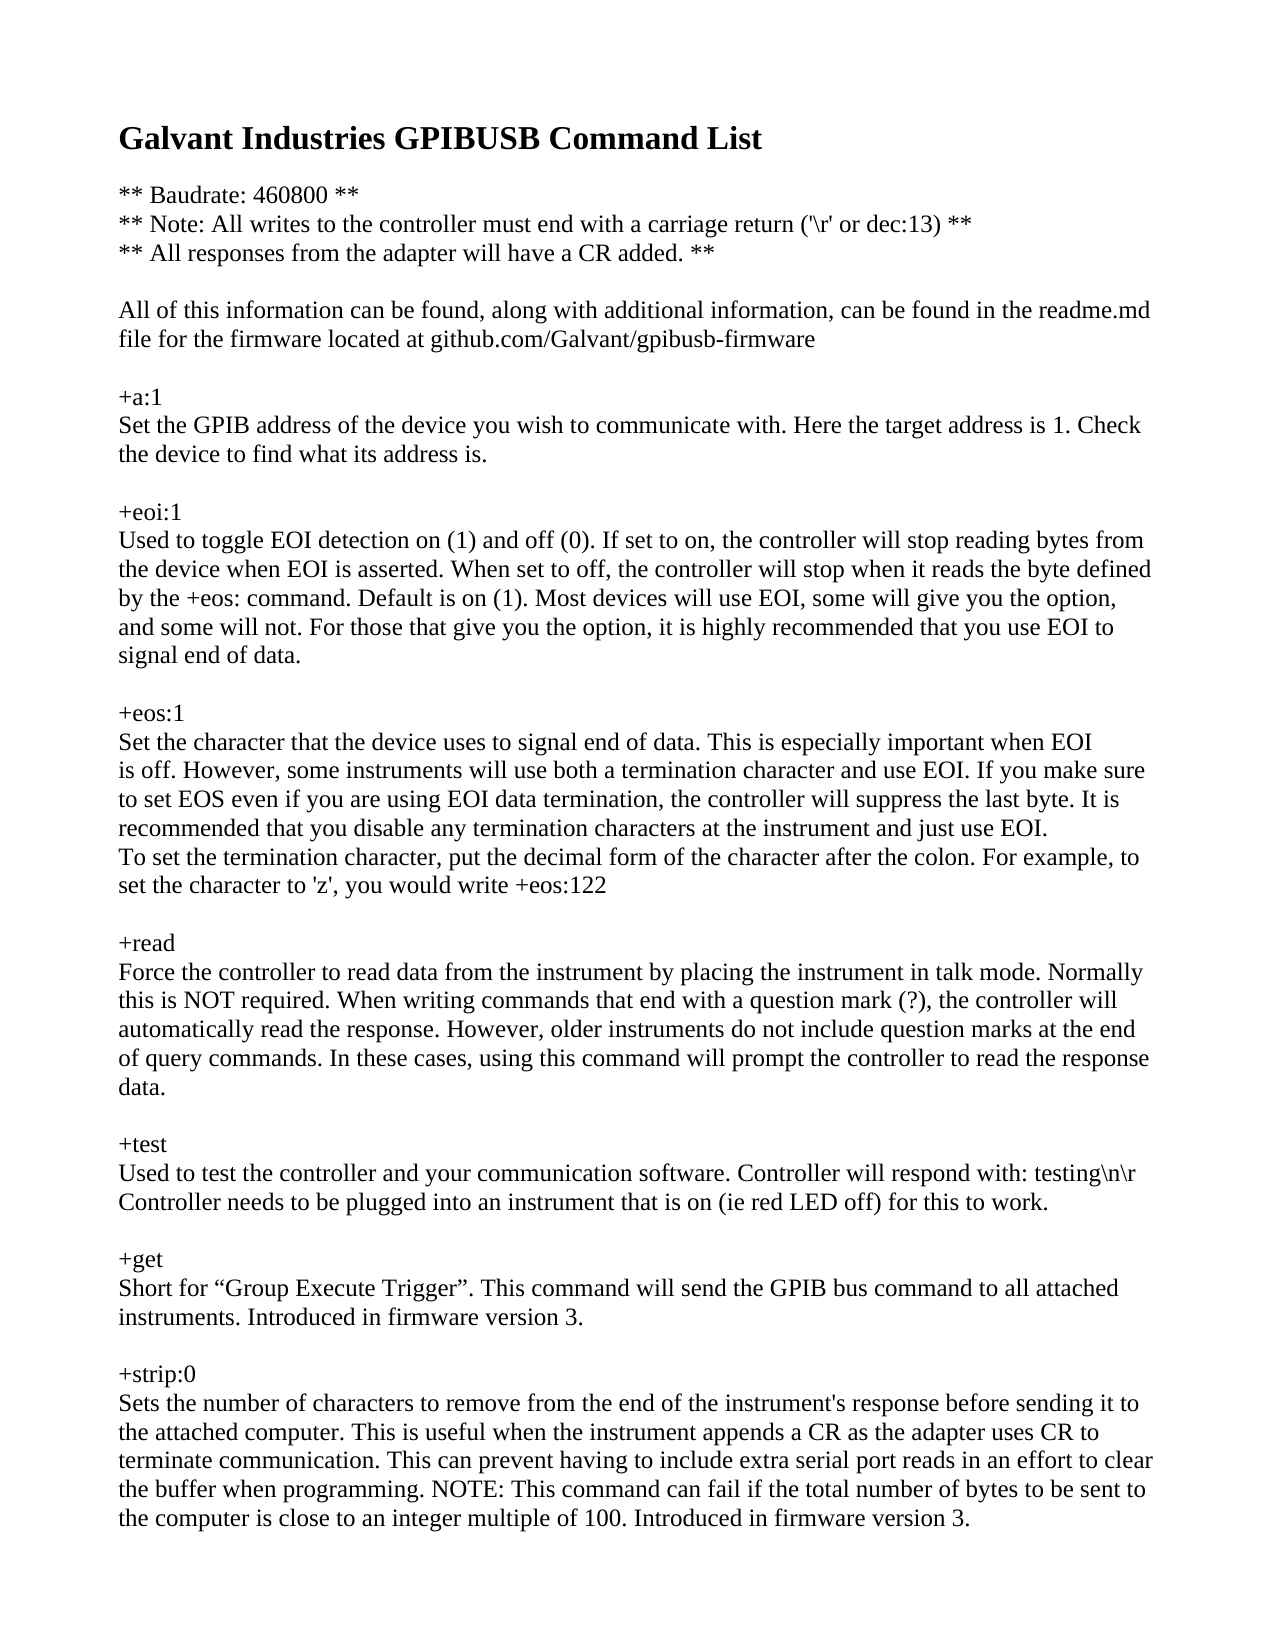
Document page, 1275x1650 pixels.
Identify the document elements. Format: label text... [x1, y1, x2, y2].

text +test [118, 1129, 1157, 1158]
text +strip:0 [118, 1359, 1157, 1388]
text Controller needs to be plugged into an instrument that is on (ie red LED off) for this to work. [118, 1187, 1157, 1216]
text set the character to 'z', you would write +eos:122 [118, 871, 1157, 899]
text +a:1 [118, 382, 1157, 411]
text +read [118, 928, 1157, 957]
text ** Note: All writes to the controller must end with a carriage return ('\r' or dec:13) ** [118, 209, 1157, 238]
text +get [118, 1244, 1157, 1273]
text +eoi:1 [118, 497, 1157, 526]
text Set the character that the device uses to signal end of data. This is especially important when EOI [118, 727, 1157, 756]
text Short for “Group Execute Trigger”. This command will send the GPIB bus command to all attached instruments. Introduced in firmware version 3. [118, 1273, 1157, 1331]
text ** All responses from the adapter will have a CR added. ** [118, 238, 1157, 267]
text Set the GPIB address of the device you wish to communicate with. Here the target address is 1. Check the device to find what its address is. [118, 411, 1157, 468]
text ** Baudrate: 460800 ** [118, 181, 1157, 209]
text Sets the number of characters to remove from the end of the instrument's response before sending it to the attached computer. This is useful when the instrument appends a CR as the adapter uses CR to terminate communication. This can prevent having to include extra serial port reads in an effort to clear the buffer when programming. NOTE: This command can fail if the total number of bytes to be sent to the computer is close to an integer multiple of 100. Introduced in firmware version 3. [118, 1388, 1157, 1532]
text Used to toggle EOI detection on (1) and off (0). If set to on, the controller will stop reading bytes from the device when EOI is asserted. When set to off, the controller will stop when it reads the byte defined by the +eos: command. Default is on (1). Most devices will use EOI, some will give you the option, and some will not. For those that give you the option, it is highly recommended that you use EOI to signal end of data. [118, 526, 1157, 669]
text is off. However, some instruments will use both a termination character and use EOI. If you make sure to set EOS even if you are using EOI data termination, the controller will suppress the last byte. It is recommended that you disable any termination characters at the instrument and just use EOI. [118, 756, 1157, 842]
text Force the controller to read data from the instrument by placing the instrument in talk mode. Normally this is NOT required. When writing commands that end with a question mark (?), the controller will automatically read the response. However, older instruments do not include question marks at the end of query commands. In these cases, using this command will prompt the controller to read the response data. [118, 957, 1157, 1101]
text Galvant Industries GPIBUSB Command List [118, 118, 1157, 156]
text Used to test the controller and your communication software. Controller will respond with: testing\n\r [118, 1158, 1157, 1187]
text All of this information can be found, along with additional information, can be found in the readme.md file for the firmware located at github.com/Galvant/gpibusb-firmware [118, 296, 1157, 353]
text +eos:1 [118, 698, 1157, 727]
text To set the termination character, put the decimal form of the character after the colon. For example, to [118, 842, 1157, 871]
